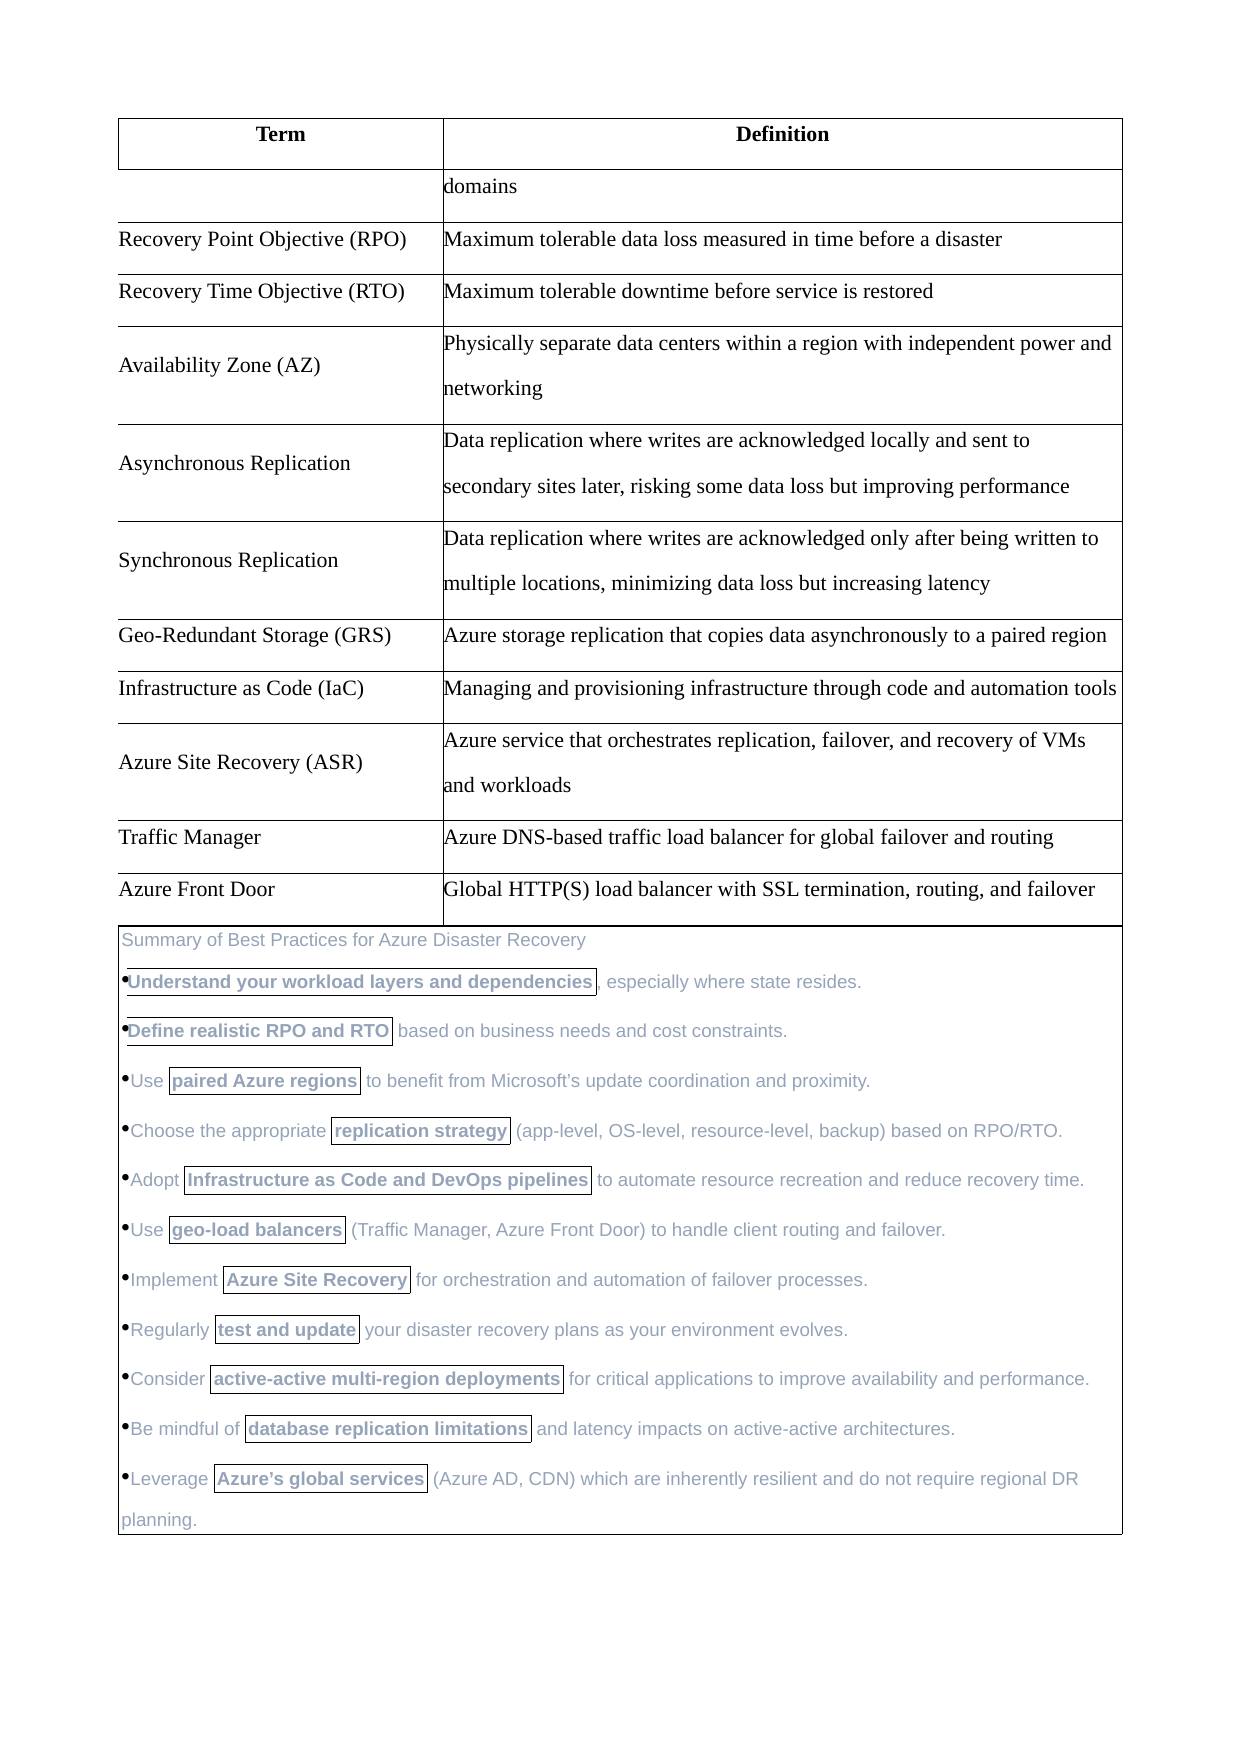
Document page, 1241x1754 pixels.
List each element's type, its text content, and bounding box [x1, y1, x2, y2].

subtitle Summary of Best Practices for Azure Disaster Recovery [119, 927, 1122, 950]
list Choose the appropriate replication strategy (app-level, OS-level, resource-level, backup) based on RPO/RTO. [119, 1113, 1122, 1144]
list Use geo-load balancers (Traffic Manager, Azure Front Door) to handle client routing and failover. [119, 1213, 1122, 1243]
table_cell Azure Front Door [118, 874, 443, 925]
table_cell Traffic Manager [118, 821, 443, 872]
table_cell Global HTTP(S) load balancer with SSL termination, routing, and failover [444, 874, 1122, 925]
list Implement Azure Site Recovery for orchestration and automation of failover processes. [119, 1263, 1122, 1293]
table_cell Infrastructure as Code (IaC) [118, 672, 443, 723]
table_cell Azure Site Recovery (ASR) [118, 724, 443, 820]
table_cell Maximum tolerable data loss measured in time before a disaster [444, 223, 1122, 274]
list Define realistic RPO and RTO based on business needs and cost constraints. [119, 1014, 1122, 1045]
list Be mindful of database replication limitations and latency impacts on active-active architectures. [119, 1412, 1122, 1442]
list Understand your workload layers and dependencies, especially where state resides. [119, 964, 1122, 995]
table_cell Availability Zone (AZ) [118, 327, 443, 423]
list Leverage Azure’s global services (Azure AD, CDN) which are inherently resilient and do not require regional DR planning. [119, 1461, 1122, 1534]
table_cell Maximum tolerable downtime before service is restored [444, 275, 1122, 326]
table_cell Recovery Point Objective (RPO) [118, 223, 443, 274]
table_header Term [119, 119, 443, 169]
table_cell Recovery Time Objective (RTO) [118, 275, 443, 326]
table_cell Synchronous Replication [118, 522, 443, 618]
table_cell Azure storage replication that copies data asynchronously to a paired region [444, 620, 1122, 671]
list Adopt Infrastructure as Code and DevOps pipelines to automate resource recreation and reduce recovery time. [119, 1163, 1122, 1194]
table_cell domains [444, 170, 1122, 222]
table_cell Geo-Redundant Storage (GRS) [118, 620, 443, 671]
list Regularly test and update your disaster recovery plans as your environment evolves. [119, 1312, 1122, 1343]
table_cell Data replication where writes are acknowledged locally and sent to secondary sites later, risking some data loss but improving performance [444, 425, 1122, 521]
table_cell Azure DNS-based traffic load balancer for global failover and routing [444, 821, 1122, 872]
list Use paired Azure regions to benefit from Microsoft’s update coordination and proximity. [119, 1064, 1122, 1094]
list Consider active-active multi-region deployments for critical applications to improve availability and performance. [119, 1362, 1122, 1393]
table_cell Physically separate data centers within a region with independent power and networking [444, 327, 1122, 423]
table_cell Asynchronous Replication [118, 425, 443, 521]
table_cell Azure service that orchestrates replication, failover, and recovery of VMs and workloads [444, 724, 1122, 820]
table_header Definition [444, 119, 1122, 169]
table_cell Data replication where writes are acknowledged only after being written to multiple locations, minimizing data loss but increasing latency [444, 522, 1122, 618]
table_cell Managing and provisioning infrastructure through code and automation tools [444, 672, 1122, 723]
table_cell [118, 170, 443, 222]
